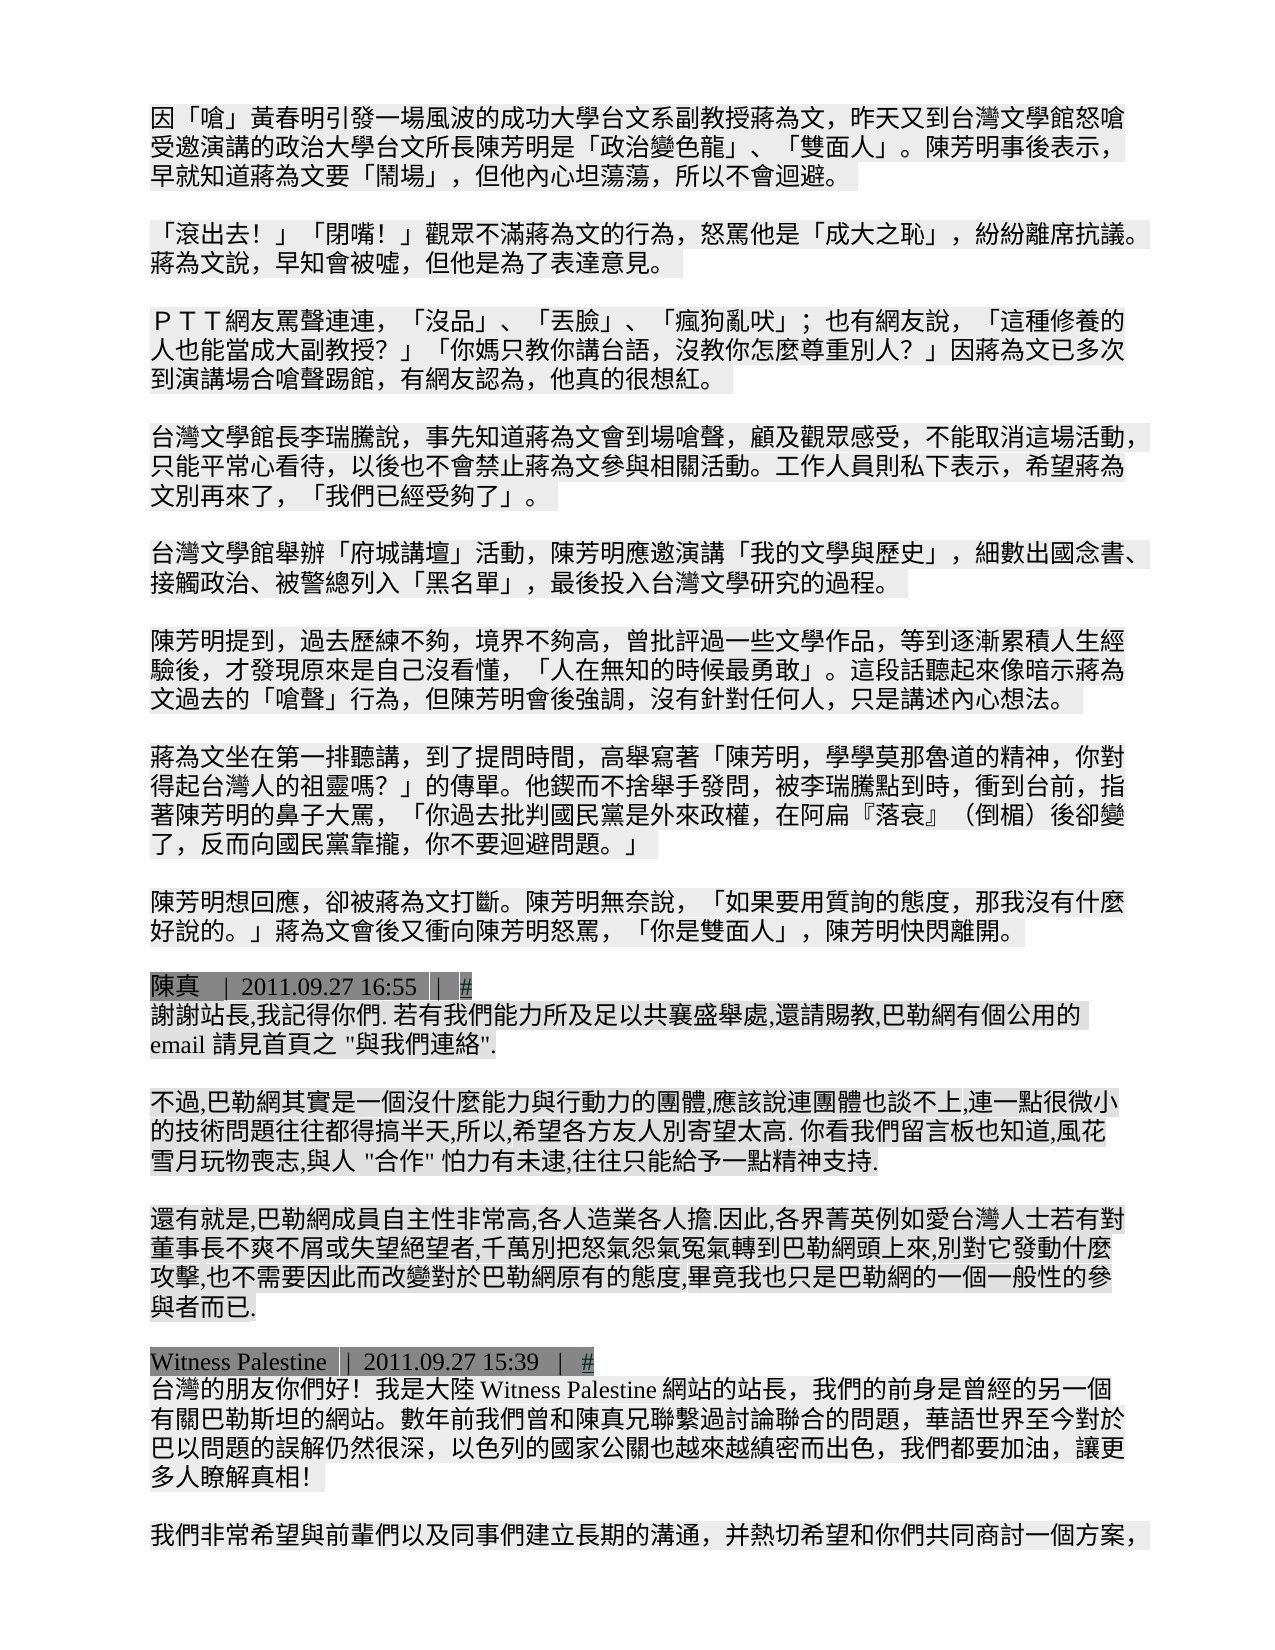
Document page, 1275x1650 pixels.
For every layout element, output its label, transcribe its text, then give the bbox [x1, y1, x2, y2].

text 過去黨外同志們,到現在還稱得上同志的,似乎已經數不完一個巴掌五根手指頭了. 他們在乎的很顯然是權力與顏色,而非任何一種理想,更不用說什麼真善美了. 陳芳明是過去黨外人士中極少數至今仍然對所謂理想有著信仰的人. 我常覺得,文人比較不容易為了權力而改變腔調與嘴臉,學姐嗆說,台灣有哪幾個文人還保有純粹? 但我說的文人是對於文學對於美對於真實與良善有著真實信仰與感覺的人,而不是只要會寫字就是文人. 要不然,我們家隔壁就有位詩人了.這詩人習慣以鄰為壑,硬是要把他不要的東西往我們家裏丟,他家門口還加裝監視器整天監視左鄰右舍,我只是請他調整監視器鏡頭別照我家大門,隔兩天趁我不在只有學姐在家時,他就請來兩名黑道來家裏又踢又砸. 更可怕的是,事後他大概是怕我報復,努力告訴我說他是個基督徒,心裏只有無限的愛,而且任謗任怨. 我聽了,無言以對. 我講的不是這種文人,不管他寫了多少詩也一樣.我講的文人是一種氣質,對美有著雖千萬人吾往矣的信仰,而不是膜拜權力,更不是危險時代超窩囊,連屁也不敢放一個,可當他一旦站在主流一方時,卻又勇猛非凡,甚至還叫人家真正勇敢的陳芳明要學莫那魯道起來捍衛台灣人的什麼祖靈呢! 我真的會吐. 現實真是很荒唐,比小說還戲劇化,美的很美,醜陋的很醜陋,超乎想像. 陳真 =========== http://udn.com/NEWS/NATIONAL/NAT5/6611323.shtml 政治變色龍！蔣為文罵陳芳明 【聯合報╱記者莊宗勳／台南報導】 2011.09.25 蔣為文嗆陳芳明 觀眾：成大之恥 / 莊宗勳 政大台文所長陳芳明（右）遭成大台文系副教授蔣為文（左）嗆「政治變色龍」。(影音略) 記者莊宗勳／攝影 因「嗆」黃春明引發一場風波的成功大學台文系副教授蔣為文，昨天又到台灣文學館怒嗆受邀演講的政治大學台文所長陳芳明是「政治變色龍」、「雙面人」。陳芳明事後表示，早就知道蔣為文要「鬧場」，但他內心坦蕩蕩，所以不會迴避。 「滾出去！」「閉嘴！」觀眾不滿蔣為文的行為，怒罵他是「成大之恥」，紛紛離席抗議。蔣為文說，早知會被噓，但他是為了表達意見。 ＰＴＴ網友罵聲連連，「沒品」、「丟臉」、「瘋狗亂吠」；也有網友說，「這種修養的人也能當成大副教授？」「你媽只教你講台語，沒教你怎麼尊重別人？」因蔣為文已多次到演講場合嗆聲踢館，有網友認為，他真的很想紅。 台灣文學館長李瑞騰說，事先知道蔣為文會到場嗆聲，顧及觀眾感受，不能取消這場活動，只能平常心看待，以後也不會禁止蔣為文參與相關活動。工作人員則私下表示，希望蔣為文別再來了，「我們已經受夠了」。 台灣文學館舉辦「府城講壇」活動，陳芳明應邀演講「我的文學與歷史」，細數出國念書、接觸政治、被警總列入「黑名單」，最後投入台灣文學研究的過程。 陳芳明提到，過去歷練不夠，境界不夠高，曾批評過一些文學作品，等到逐漸累積人生經驗後，才發現原來是自己沒看懂，「人在無知的時候最勇敢」。這段話聽起來像暗示蔣為文過去的「嗆聲」行為，但陳芳明會後強調，沒有針對任何人，只是講述內心想法。 蔣為文坐在第一排聽講，到了提問時間，高舉寫著「陳芳明，學學莫那魯道的精神，你對得起台灣人的祖靈嗎？」的傳單。他鍥而不捨舉手發問，被李瑞騰點到時，衝到台前，指著陳芳明的鼻子大罵，「你過去批判國民黨是外來政權，在阿扁『落衰』（倒楣）後卻變了，反而向國民黨靠攏，你不要迴避問題。」 陳芳明想回應，卻被蔣為文打斷。陳芳明無奈說，「如果要用質詢的態度，那我沒有什麼好說的。」蔣為文會後又衝向陳芳明怒罵，「你是雙面人」，陳芳明快閃離開。 [150, 75, 1125, 947]
text 台灣的朋友你們好！我是大陸Witness Palestine網站的站長，我們的前身是曾經的另一個有關巴勒斯坦的網站。數年前我們曾和陳真兄聯繫過討論聯合的問題，華語世界至今對於巴以問題的誤解仍然很深，以色列的國家公關也越來越縝密而出色，我們都要加油，讓更多人瞭解真相！ 我們非常希望與前輩們以及同事們建立長期的溝通，并熱切希望和你們共同商討一個方案，讓華語世界支持巴勒斯坦人民的聲音更加響亮！ 祝好，愿大家一切順利！ [150, 1376, 1125, 1550]
text 謝謝站長,我記得你們. 若有我們能力所及足以共襄盛舉處,還請賜教,巴勒網有個公用的 email 請見首頁之 "與我們連絡". 不過,巴勒網其實是一個沒什麼能力與行動力的團體,應該說連團體也談不上,連一點很微小的技術問題往往都得搞半天,所以,希望各方友人別寄望太高. 你看我們留言板也知道,風花雪月玩物喪志,與人 "合作" 怕力有未逮,往往只能給予一點精神支持. 還有就是,巴勒網成員自主性非常高,各人造業各人擔.因此,各界菁英例如愛台灣人士若有對董事長不爽不屑或失望絕望者,千萬別把怒氣怨氣冤氣轉到巴勒網頭上來,別對它發動什麼攻擊,也不需要因此而改變對於巴勒網原有的態度,畢竟我也只是巴勒網的一個一般性的參與者而已. [150, 1001, 1125, 1322]
text 陳真 | 2011.09.27 16:55 | # [150, 972, 1125, 1001]
text Witness Palestine | 2011.09.27 15:39 | # [150, 1347, 1125, 1376]
